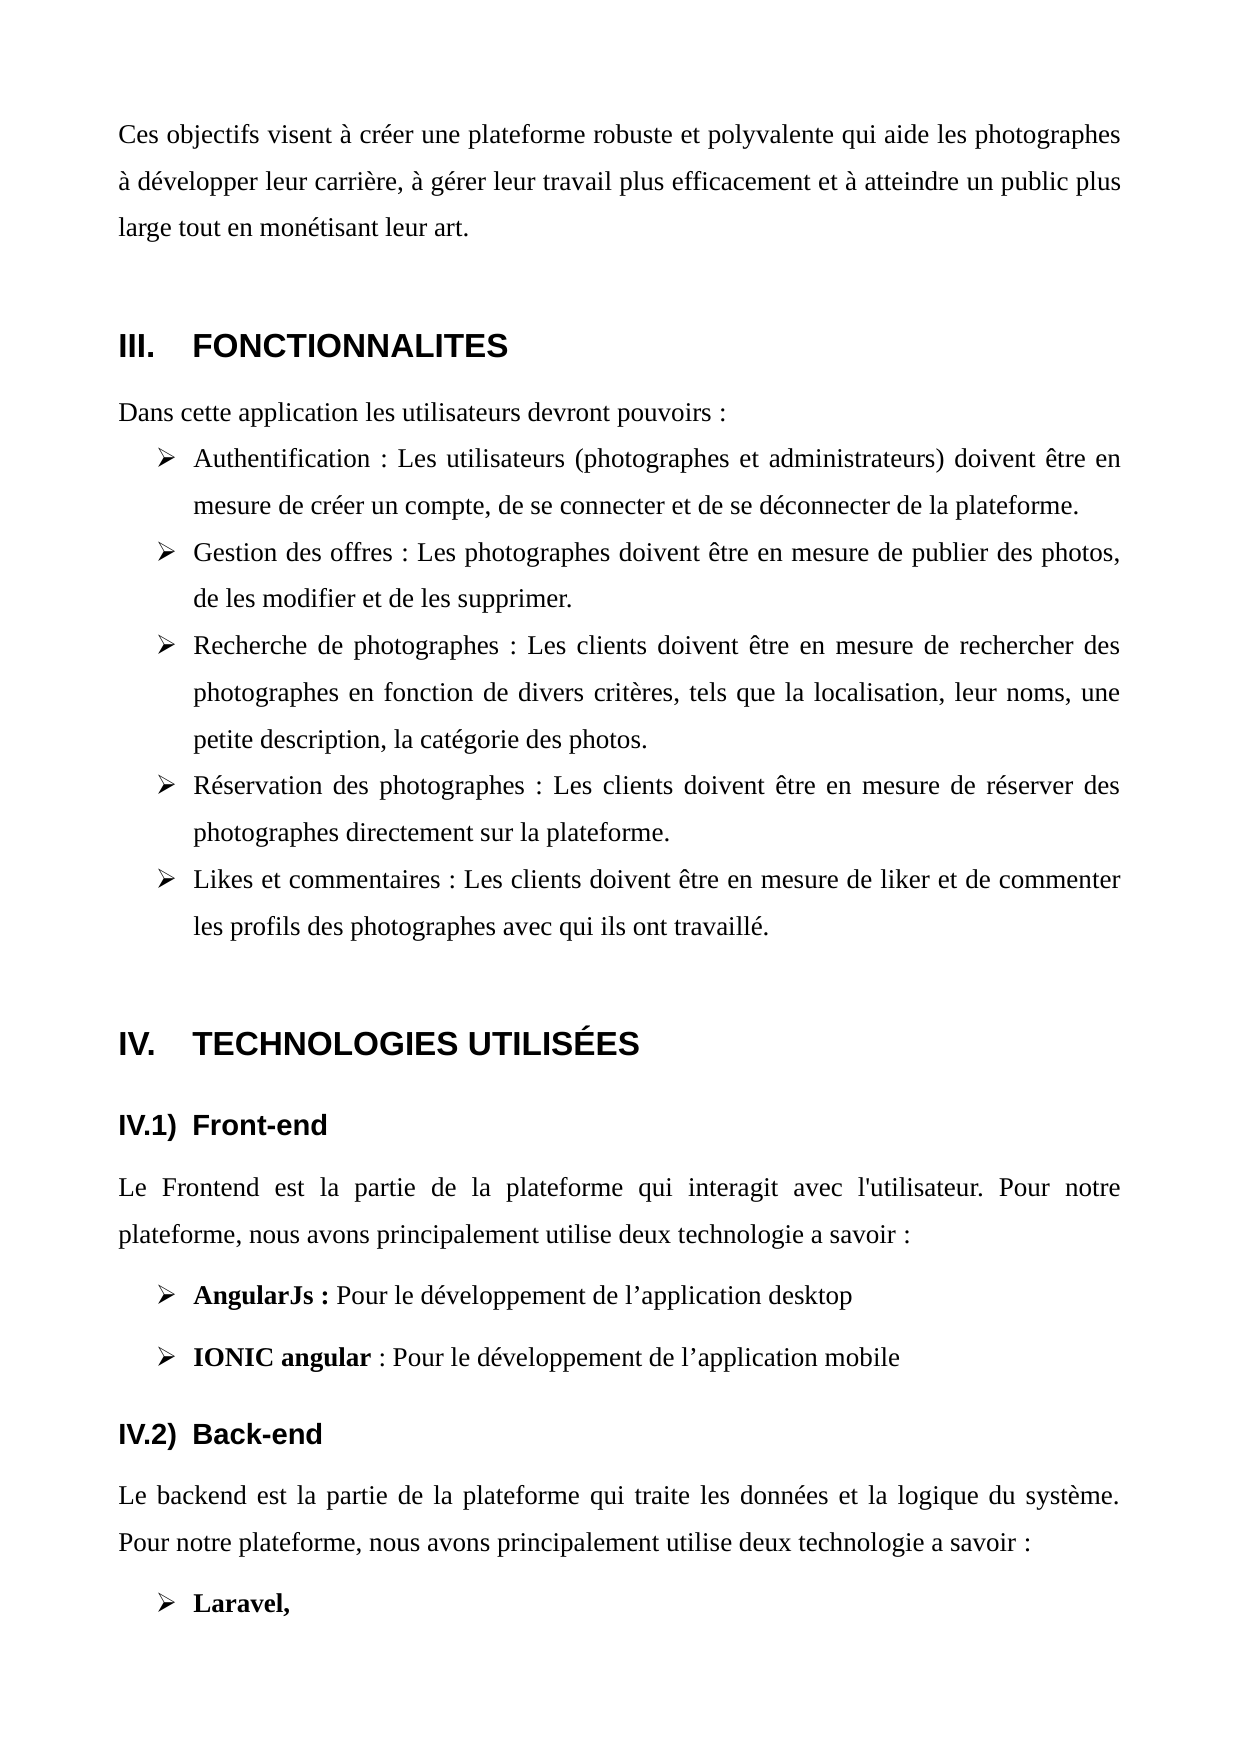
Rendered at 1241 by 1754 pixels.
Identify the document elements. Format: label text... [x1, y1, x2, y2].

subtitle Back-end [118, 1417, 1122, 1450]
text Le Frontend est la partie de la plateforme qui interagit avec l'utilisateur. Pour notre plateforme, nous avons principalement utilise deux technologie a savoir : [118, 1171, 1122, 1249]
subtitle Front-end [118, 1108, 1122, 1142]
list Laravel, [156, 1587, 1122, 1619]
list AngularJs : Pour le développement de l’application desktop [156, 1279, 1122, 1310]
subtitle FONCTIONNALITES [118, 326, 1122, 364]
list IONIC angular : Pour le développement de l’application mobile [156, 1341, 1122, 1372]
text Le backend est la partie de la plateforme qui traite les données et la logique du système. Pour notre plateforme, nous avons principalement utilise deux technologie a savoir : [118, 1479, 1122, 1557]
list Recherche de photographes : Les clients doivent être en mesure de rechercher des photographes en fonction de divers critères, tels que la localisation, leur noms, une petite description, la catégorie des photos. [156, 629, 1122, 754]
text Ces objectifs visent à créer une plateforme robuste et polyvalente qui aide les photographes à développer leur carrière, à gérer leur travail plus efficacement et à atteindre un public plus large tout en monétisant leur art. [118, 118, 1122, 243]
text Dans cette application les utilisateurs devront pouvoirs : [118, 396, 1122, 427]
subtitle TECHNOLOGIES UTILISÉES [118, 1024, 1122, 1062]
list Likes et commentaires : Les clients doivent être en mesure de liker et de commenter les profils des photographes avec qui ils ont travaillé. [156, 863, 1122, 941]
list Authentification : Les utilisateurs (photographes et administrateurs) doivent être en mesure de créer un compte, de se connecter et de se déconnecter de la plateforme. [156, 442, 1122, 520]
list Réservation des photographes : Les clients doivent être en mesure de réserver des photographes directement sur la plateforme. [156, 769, 1122, 847]
list Gestion des offres : Les photographes doivent être en mesure de publier des photos, de les modifier et de les supprimer. [156, 536, 1122, 614]
